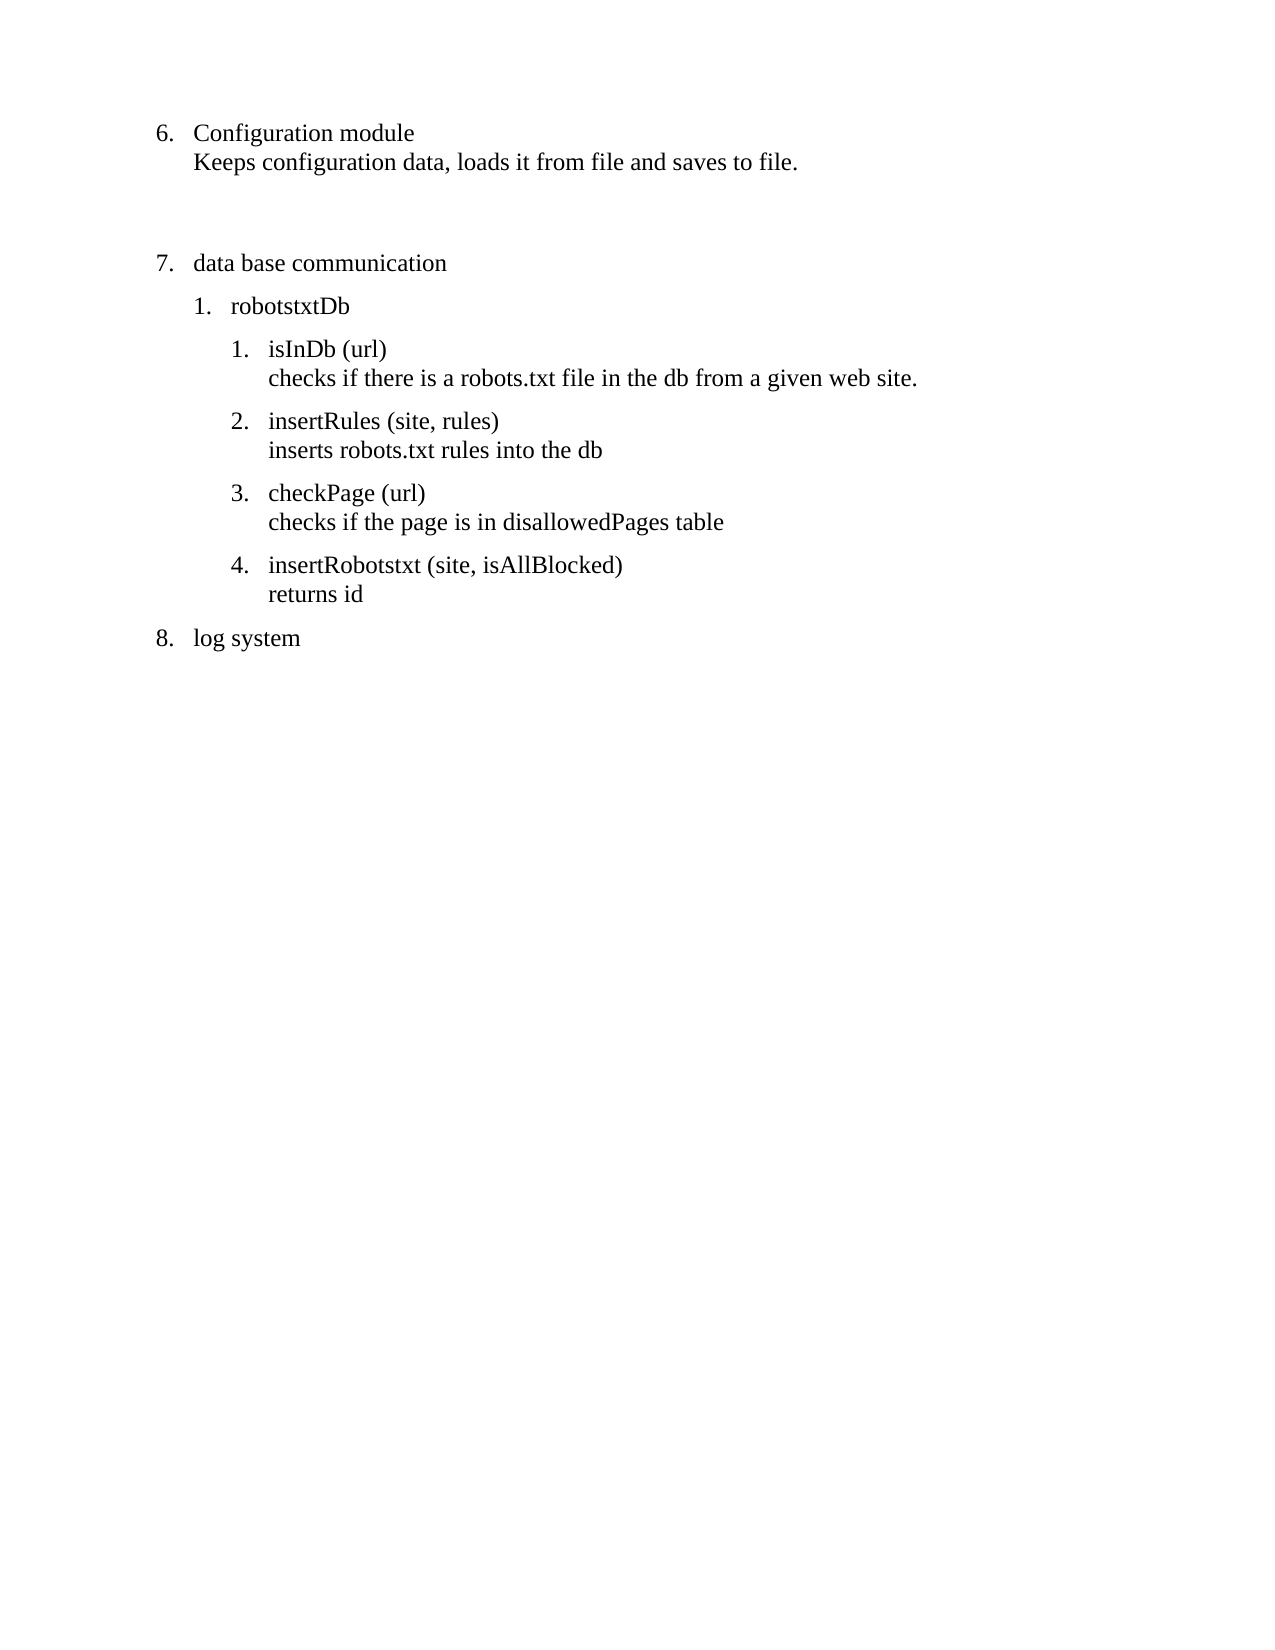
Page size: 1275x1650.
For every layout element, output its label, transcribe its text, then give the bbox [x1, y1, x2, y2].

list insertRobotstxt (site, isAllBlocked) returns id [231, 551, 1157, 608]
list robotstxtDb [193, 291, 1157, 320]
list checkPage (url) checks if the page is in disallowedPages table [231, 478, 1157, 536]
list isInDb (url) checks if there is a robots.txt file in the db from a given web site. [231, 334, 1157, 392]
list data base communication [156, 248, 1157, 276]
list insertRules (site, rules) inserts robots.txt rules into the db [231, 406, 1157, 464]
list Configuration module Keeps configuration data, loads it from file and saves to file. [156, 118, 1157, 233]
list log system [156, 623, 1157, 651]
